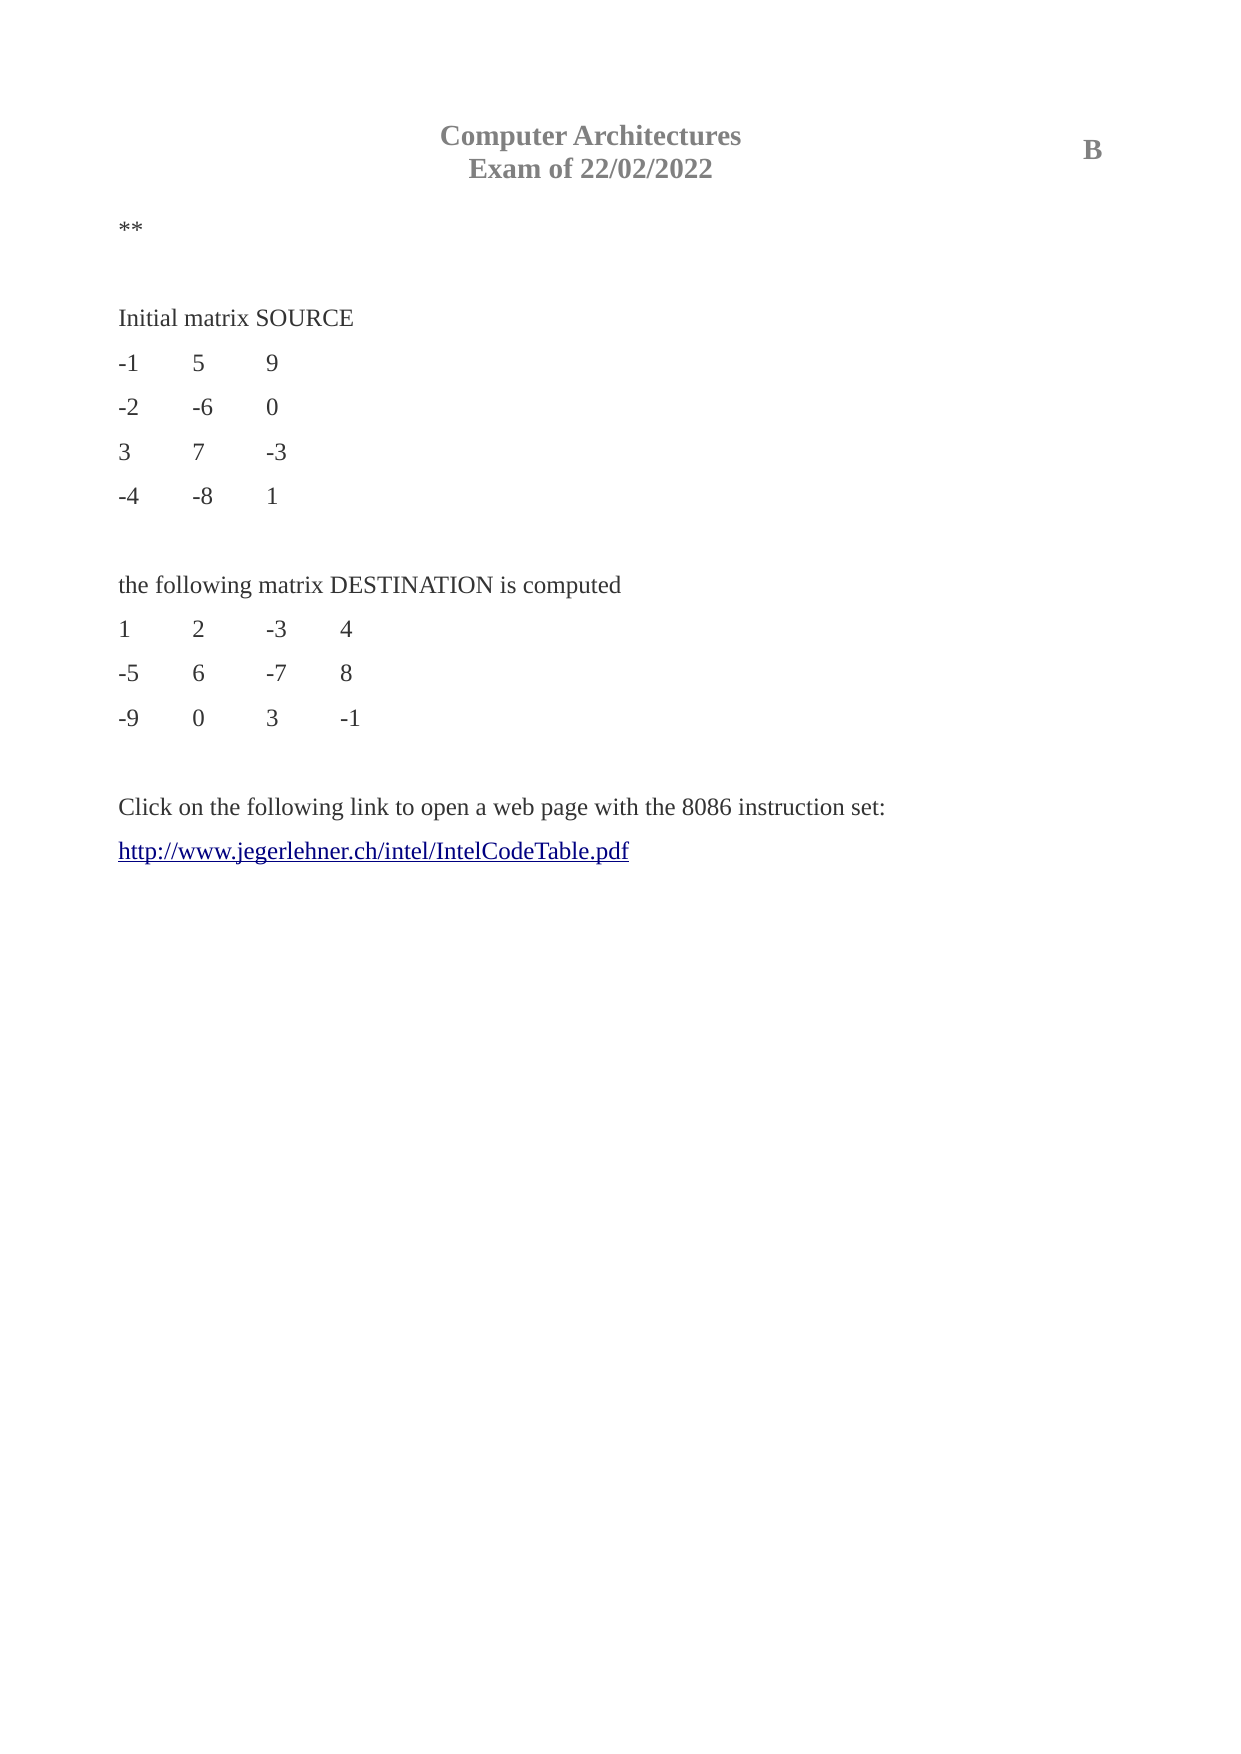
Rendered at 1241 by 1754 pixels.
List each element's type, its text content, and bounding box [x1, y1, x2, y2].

text http://www.jegerlehner.ch/intel/IntelCodeTable.pdf [118, 836, 1122, 865]
text -4 -8 1 [118, 481, 1122, 510]
text -5 6 -7 8 [118, 658, 1122, 687]
text the following matrix DESTINATION is computed [118, 570, 1122, 598]
text Initial matrix SOURCE [118, 303, 1122, 332]
text -1 5 9 [118, 348, 1122, 377]
text -2 -6 0 [118, 392, 1122, 421]
text ** [118, 215, 1122, 243]
text -9 0 3 -1 [118, 703, 1122, 732]
text Click on the following link to open a web page with the 8086 instruction set: [118, 792, 1122, 820]
text 3 7 -3 [118, 437, 1122, 465]
text 1 2 -3 4 [118, 614, 1122, 643]
